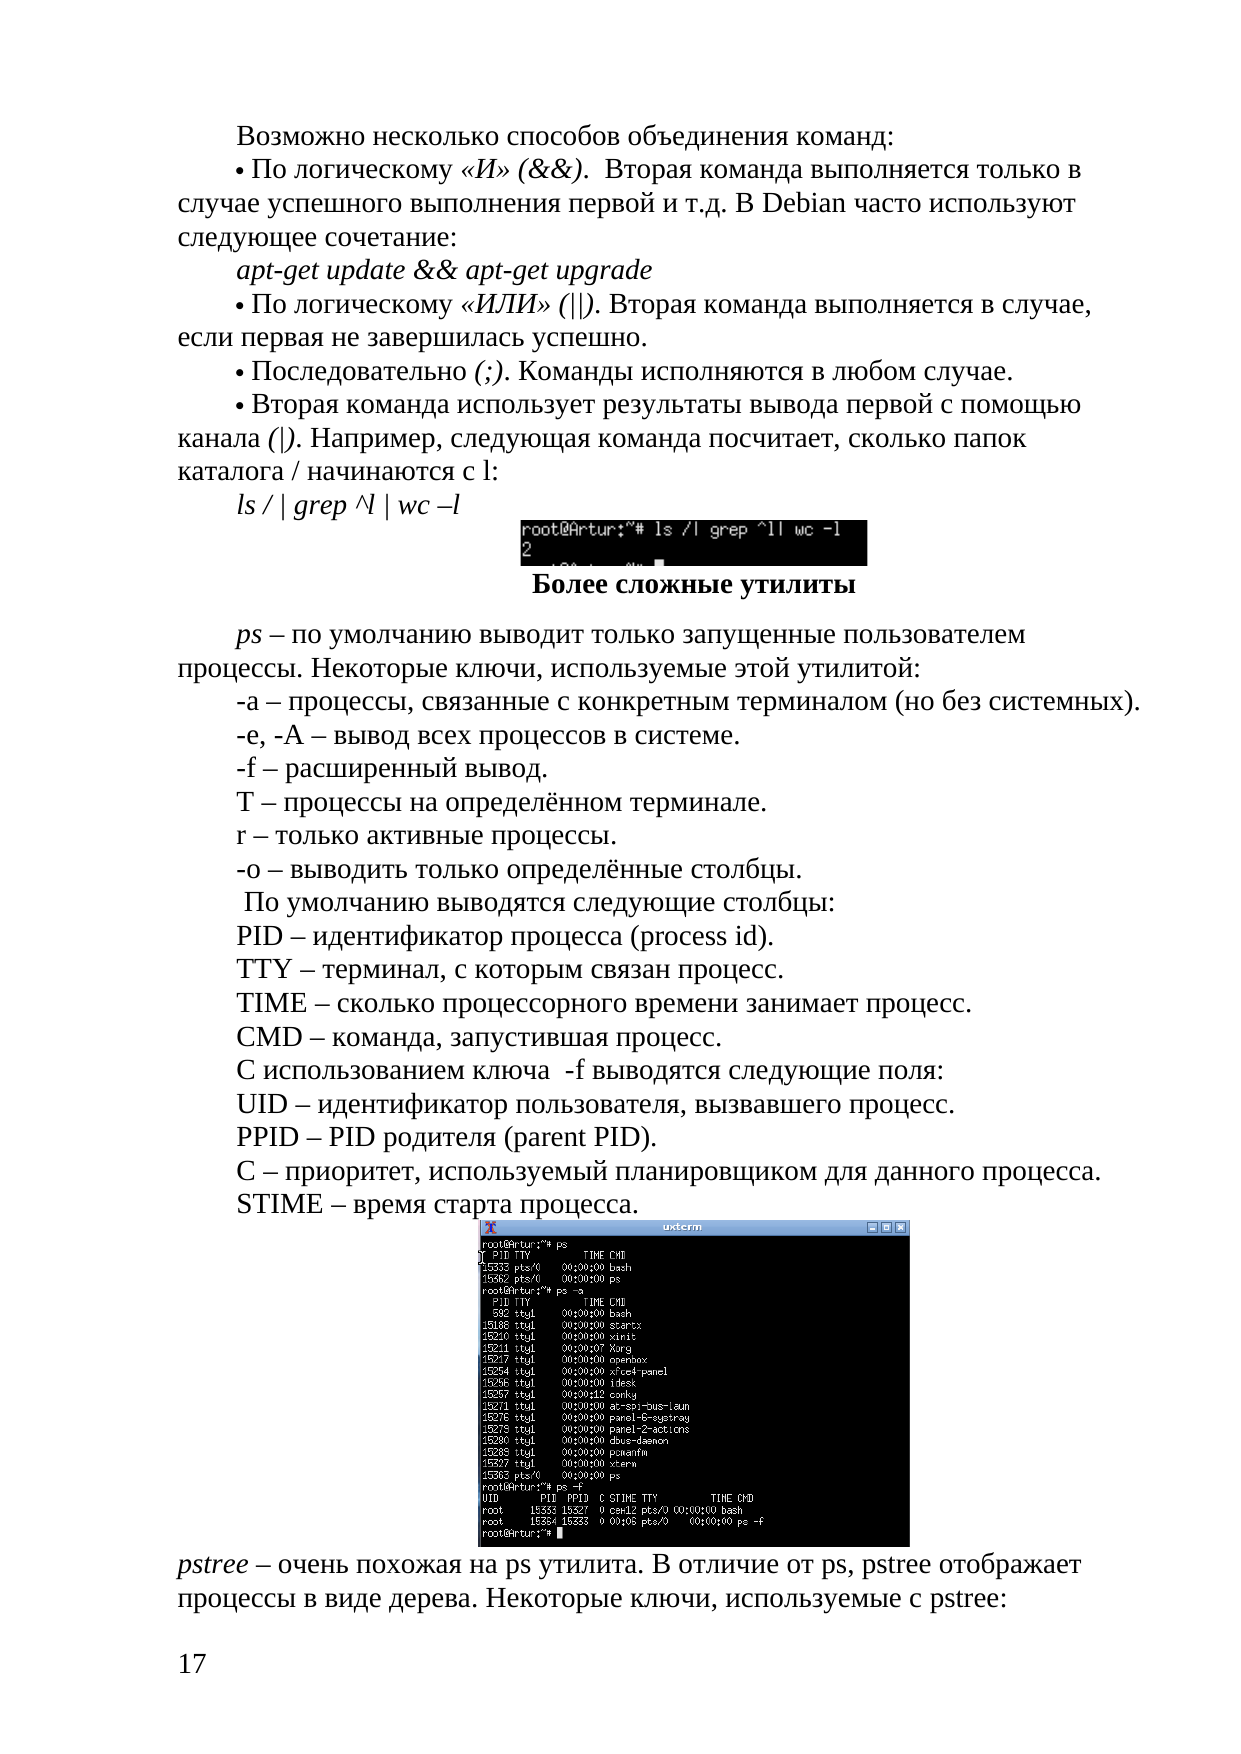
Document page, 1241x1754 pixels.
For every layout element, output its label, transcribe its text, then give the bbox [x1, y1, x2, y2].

list Последовательно (;). Команды исполняются в любом случае. [177, 353, 1152, 386]
list По логическому «ИЛИ» (||). Вторая команда выполняется в случае, если первая не завершилась успешно. [177, 286, 1152, 353]
text PPID – PID родителя (parent PID). [177, 1119, 1152, 1153]
text apt-get update && apt-get upgrade [177, 252, 1152, 286]
text -o – выводить только определённые столбцы. [177, 851, 1152, 884]
text TTY – терминал, с которым связан процесс. [177, 952, 1152, 985]
text Возможно несколько способов объединения команд: [177, 118, 1152, 152]
text -f – расширенный вывод. [177, 750, 1152, 784]
list По логическому «И» (&&). Вторая команда выполняется только в случае успешного выполнения первой и т.д. В Debian часто используют следующее сочетание: [177, 152, 1152, 252]
text pstree – очень похожая на ps утилита. В отличие от ps, pstree отображает процессы в виде дерева. Некоторые ключи, используемые с pstree: [177, 1547, 1152, 1614]
text TIME – сколько процессорного времени занимает процесс. [177, 985, 1152, 1019]
text T – процессы на определённом терминале. [177, 784, 1152, 817]
text CMD – команда, запустившая процесс. [177, 1019, 1152, 1052]
picture [478, 1220, 910, 1547]
text С использованием ключа -f выводятся следующие поля: [177, 1052, 1152, 1086]
text STIME – время старта процесса. [177, 1186, 1152, 1220]
list Вторая команда использует результаты вывода первой с помощью канала (|). Например, следующая команда посчитает, сколько папок каталога / начинаются с l: [177, 386, 1152, 487]
text PID – идентификатор процесса (process id). [177, 918, 1152, 952]
text -a – процессы, связанные с конкретным терминалом (но без системных). [177, 683, 1152, 717]
text ps – по умолчанию выводит только запущенные пользователем процессы. Некоторые ключи, используемые этой утилитой: [177, 616, 1152, 683]
text C – приоритет, используемый планировщиком для данного процесса. [177, 1153, 1152, 1186]
text UID – идентификатор пользователя, вызвавшего процесс. [177, 1086, 1152, 1119]
text Более сложные утилиты [177, 566, 1152, 599]
text ls / | grep ^l | wc –l [177, 487, 1152, 521]
text -e, -A – вывод всех процессов в системе. [177, 717, 1152, 750]
text r – только активные процессы. [177, 817, 1152, 851]
picture [520, 520, 868, 566]
text По умолчанию выводятся следующие столбцы: [177, 884, 1152, 918]
